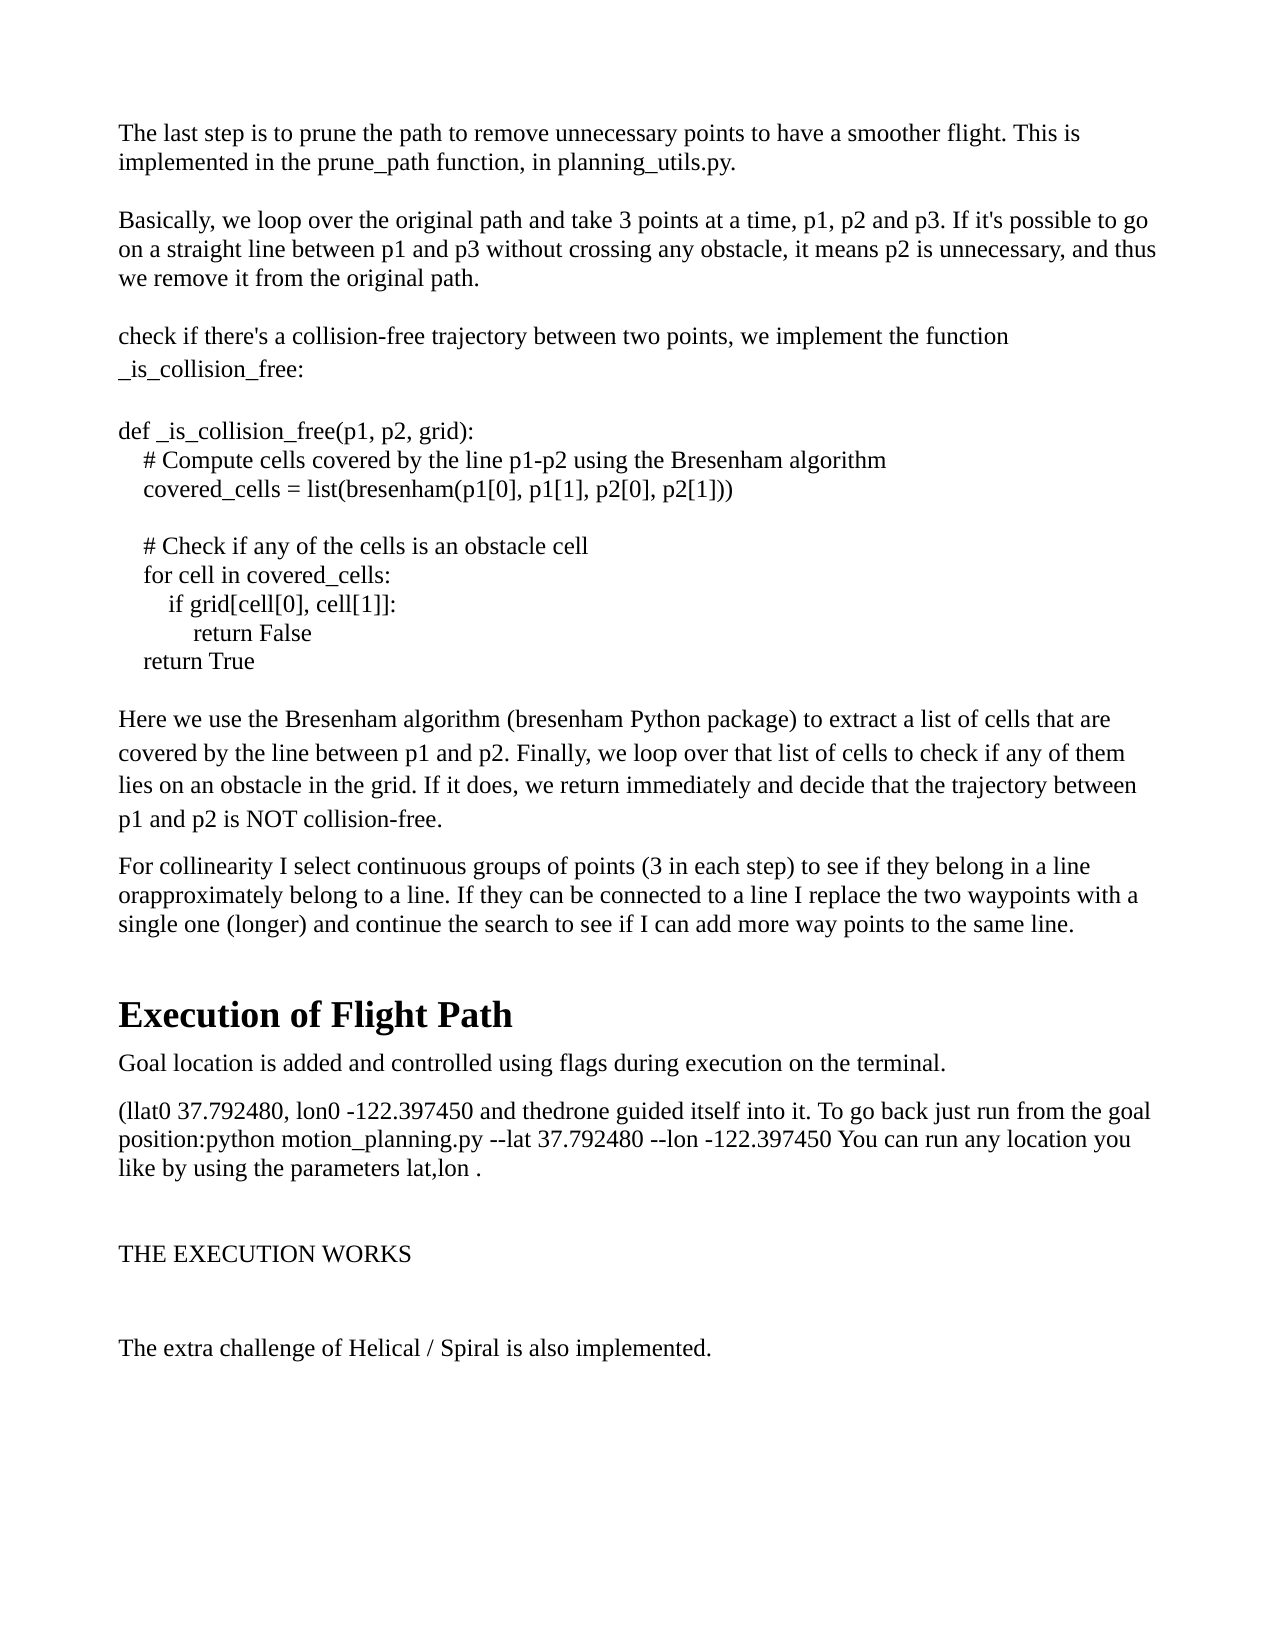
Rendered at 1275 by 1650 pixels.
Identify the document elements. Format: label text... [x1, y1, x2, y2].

text Here we use the Bresenham algorithm (bresenham Python package) to extract a list of cells that are covered by the line between p1 and p2. Finally, we loop over that list of cells to check if any of them lies on an obstacle in the grid. If it does, we return immediately and decide that the trajectory between p1 and p2 is NOT collision-free. [118, 704, 1157, 832]
text if grid[cell[0], cell[1]]: [118, 589, 1157, 618]
text covered_cells = list(bresenham(p1[0], p1[1], p2[0], p2[1])) [118, 474, 1157, 503]
text Goal location is added and controlled using flags during execution on the terminal. [118, 1048, 1157, 1077]
text return True [118, 646, 1157, 675]
text The extra challenge of Helical / Spiral is also implemented. [118, 1333, 1157, 1362]
text # Check if any of the cells is an obstacle cell [118, 531, 1157, 560]
text For collinearity I select continuous groups of points (3 in each step) to see if they belong in a line orapproximately belong to a line. If they can be connected to a line I replace the two waypoints with a single one (longer) and continue the search to see if I can add more way points to the same line. [118, 851, 1157, 937]
text return False [118, 618, 1157, 646]
text for cell in covered_cells: [118, 560, 1157, 589]
subtitle Execution of Flight Path [118, 992, 1157, 1036]
text # Compute cells covered by the line p1-p2 using the Bresenham algorithm [118, 445, 1157, 474]
text Basically, we loop over the original path and take 3 points at a time, p1, p2 and p3. If it's possible to go on a straight line between p1 and p3 without crossing any obstacle, it means p2 is unnecessary, and thus we remove it from the original path. [118, 205, 1157, 291]
text THE EXECUTION WORKS [118, 1239, 1157, 1267]
text The last step is to prune the path to remove unnecessary points to have a smoother flight. This is implemented in the prune_path function, in planning_utils.py. [118, 118, 1157, 176]
text def _is_collision_free(p1, p2, grid): [118, 416, 1157, 445]
text (llat0 37.792480, lon0 -122.397450 and thedrone guided itself into it. To go back just run from the goal position:python motion_planning.py --lat 37.792480 --lon -122.397450 You can run any location you like by using the parameters lat,lon . [118, 1096, 1157, 1182]
text check if there's a collision-free trajectory between two points, we implement the function _is_collision_free: [118, 321, 1157, 383]
